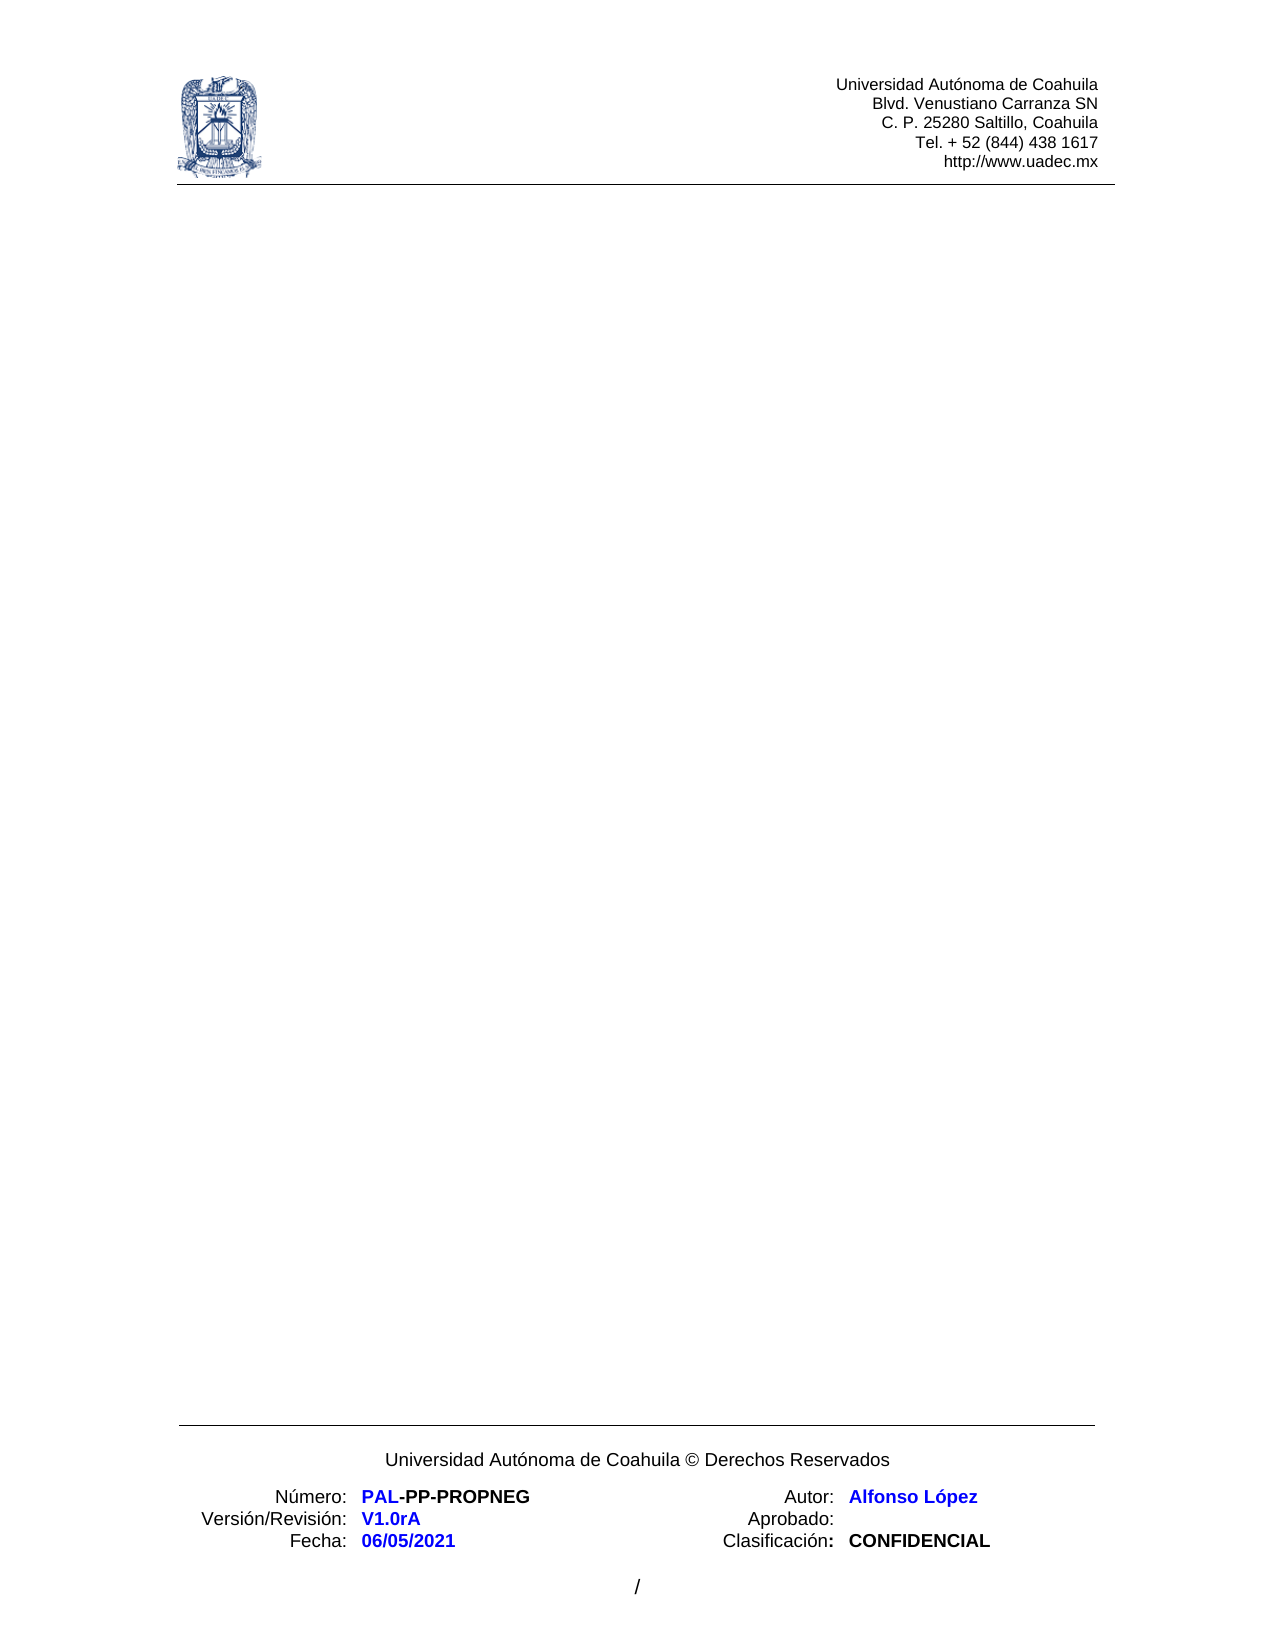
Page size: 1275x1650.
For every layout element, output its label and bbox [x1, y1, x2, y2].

picture [191, 76, 263, 180]
